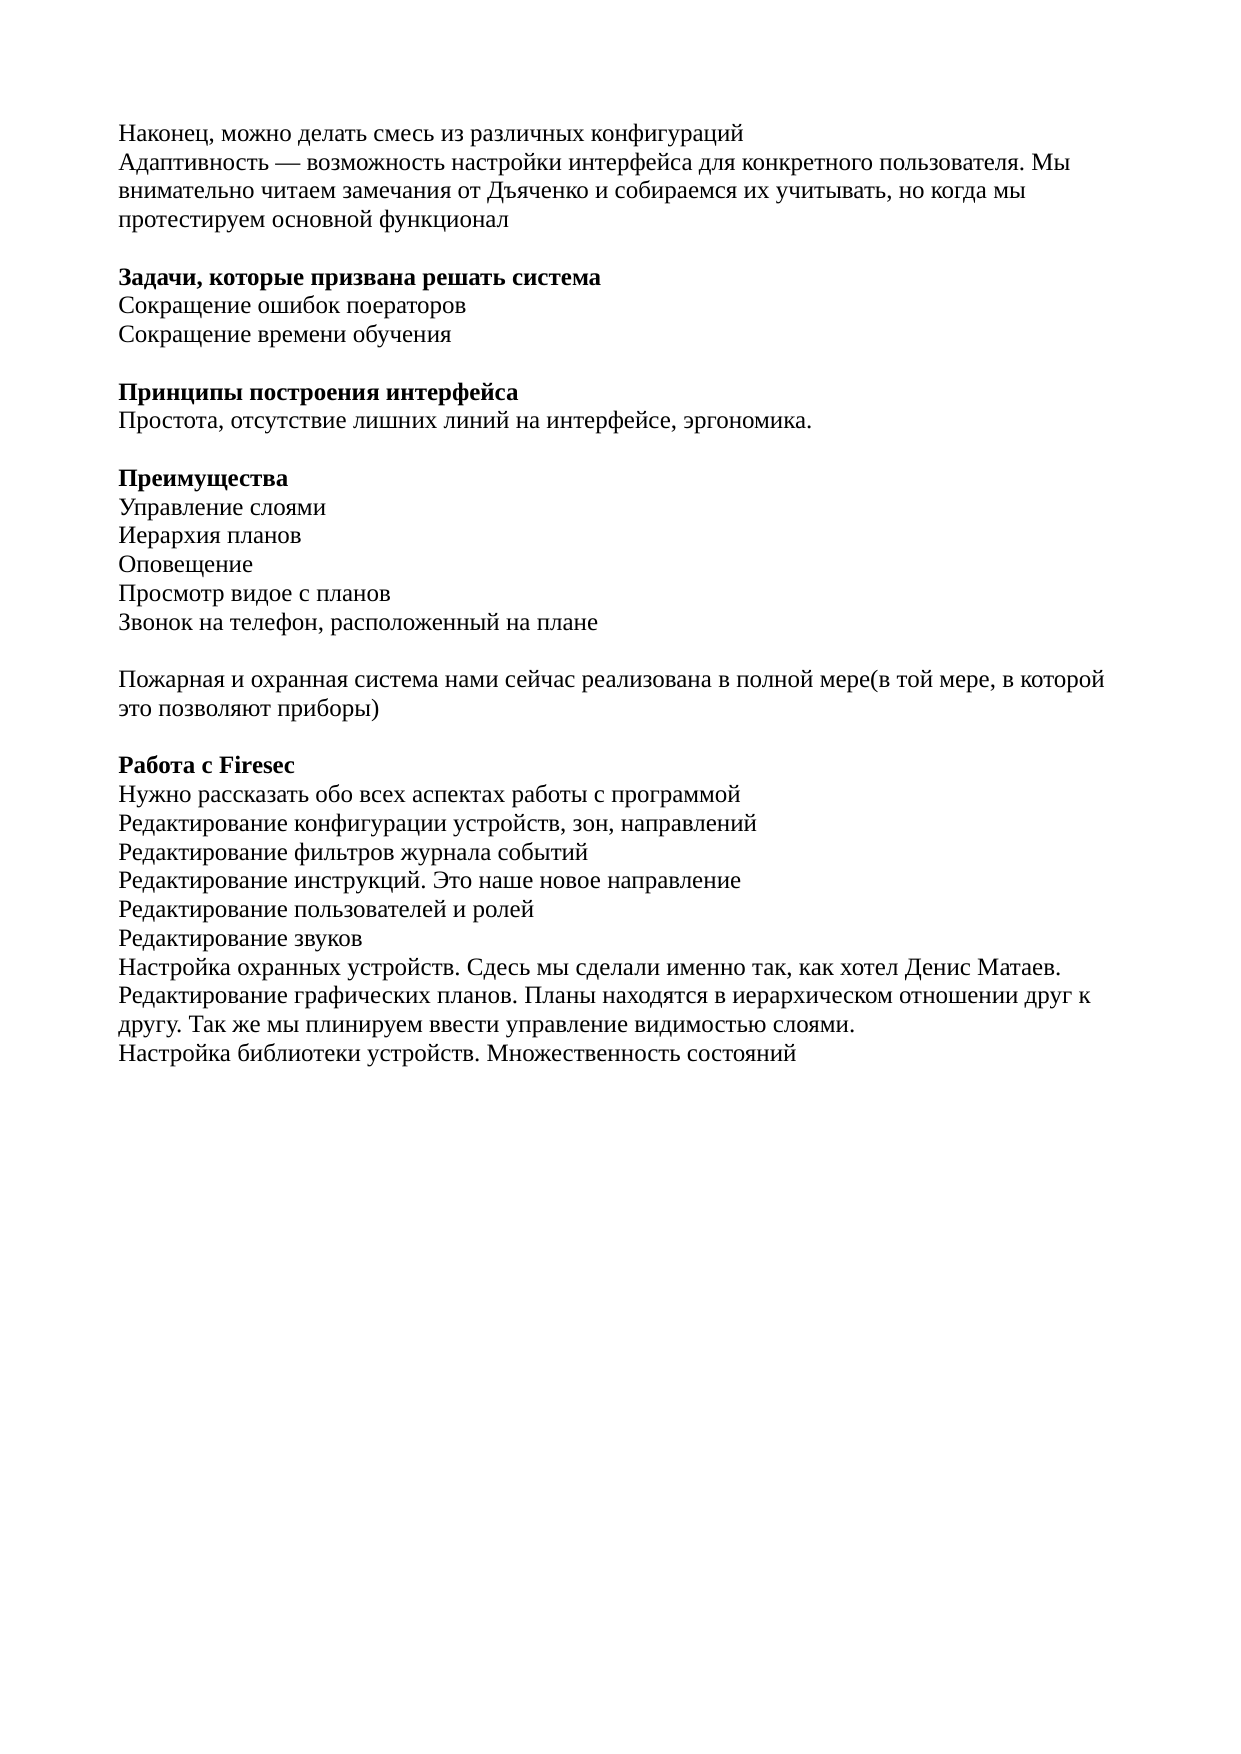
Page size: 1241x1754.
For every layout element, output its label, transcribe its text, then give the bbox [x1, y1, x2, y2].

text Сокращение времени обучения [118, 319, 1122, 348]
text Редактирование звуков [118, 923, 1122, 952]
text Управление слоями [118, 492, 1122, 521]
text Адаптивность — возможность настройки интерфейса для конкретного пользователя. Мы внимательно читаем замечания от Дъяченко и собираемся их учитывать, но когда мы протестируем основной функционал [118, 147, 1122, 233]
text Иерархия планов [118, 521, 1122, 549]
text Настройка охранных устройств. Сдесь мы сделали именно так, как хотел Денис Матаев. [118, 952, 1122, 981]
text Принципы построения интерфейса [118, 377, 1122, 406]
text Редактирование конфигурации устройств, зон, направлений [118, 808, 1122, 837]
text Оповещение [118, 549, 1122, 578]
text Преимущества [118, 463, 1122, 492]
text Простота, отсутствие лишних линий на интерфейсе, эргономика. [118, 406, 1122, 434]
text Сокращение ошибок поераторов [118, 291, 1122, 319]
text Редактирование инструкций. Это наше новое направление [118, 866, 1122, 894]
text Редактирование графических планов. Планы находятся в иерархическом отношении друг к другу. Так же мы плинируем ввести управление видимостью слоями. [118, 981, 1122, 1038]
text Просмотр видое с планов [118, 578, 1122, 607]
text Наконец, можно делать смесь из различных конфигураций [118, 118, 1122, 147]
text Звонок на телефон, расположенный на плане [118, 607, 1122, 636]
text Работа с Firesec Нужно рассказать обо всех аспектах работы с программой [118, 751, 1122, 808]
text Редактирование пользователей и ролей [118, 894, 1122, 923]
text Редактирование фильтров журнала событий [118, 837, 1122, 866]
text Настройка библиотеки устройств. Множественность состояний [118, 1038, 1122, 1067]
text Задачи, которые призвана решать система [118, 262, 1122, 291]
text Пожарная и охранная система нами сейчас реализована в полной мере(в той мере, в которой это позволяют приборы) [118, 664, 1122, 722]
